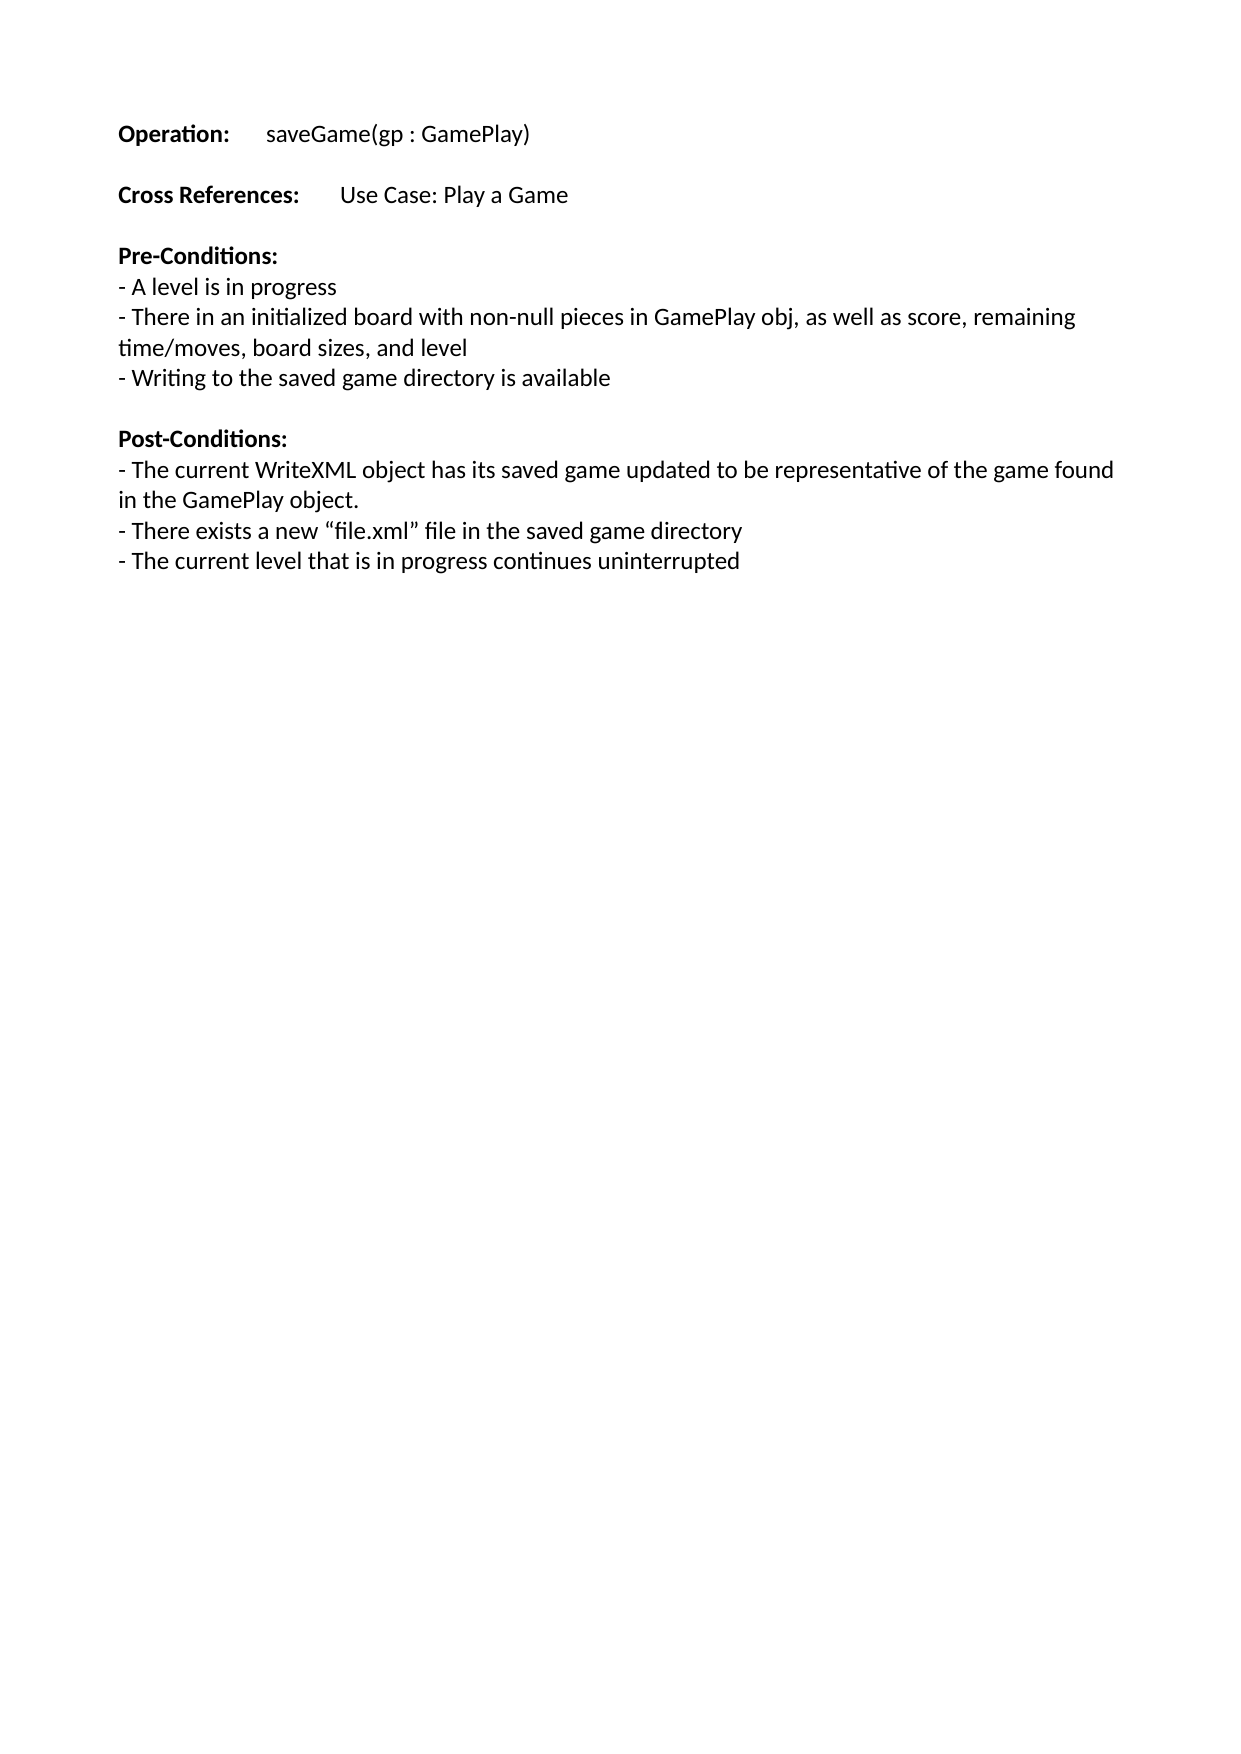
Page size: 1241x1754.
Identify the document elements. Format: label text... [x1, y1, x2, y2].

text - The current WriteXML object has its saved game updated to be representative of the game found in the GamePlay object. [118, 454, 1122, 515]
text - The current level that is in progress continues uninterrupted [118, 545, 1122, 576]
text Operation: saveGame(gp : GamePlay) [118, 118, 1122, 149]
text Cross References: Use Case: Play a Game [118, 179, 1122, 210]
text Pre-Conditions: [118, 240, 1122, 271]
text Post-Conditions: [118, 423, 1122, 454]
text - There exists a new “file.xml” file in the saved game directory [118, 515, 1122, 545]
text - A level is in progress [118, 271, 1122, 301]
text - There in an initialized board with non-null pieces in GamePlay obj, as well as score, remaining time/moves, board sizes, and level [118, 301, 1122, 362]
text - Writing to the saved game directory is available [118, 362, 1122, 393]
